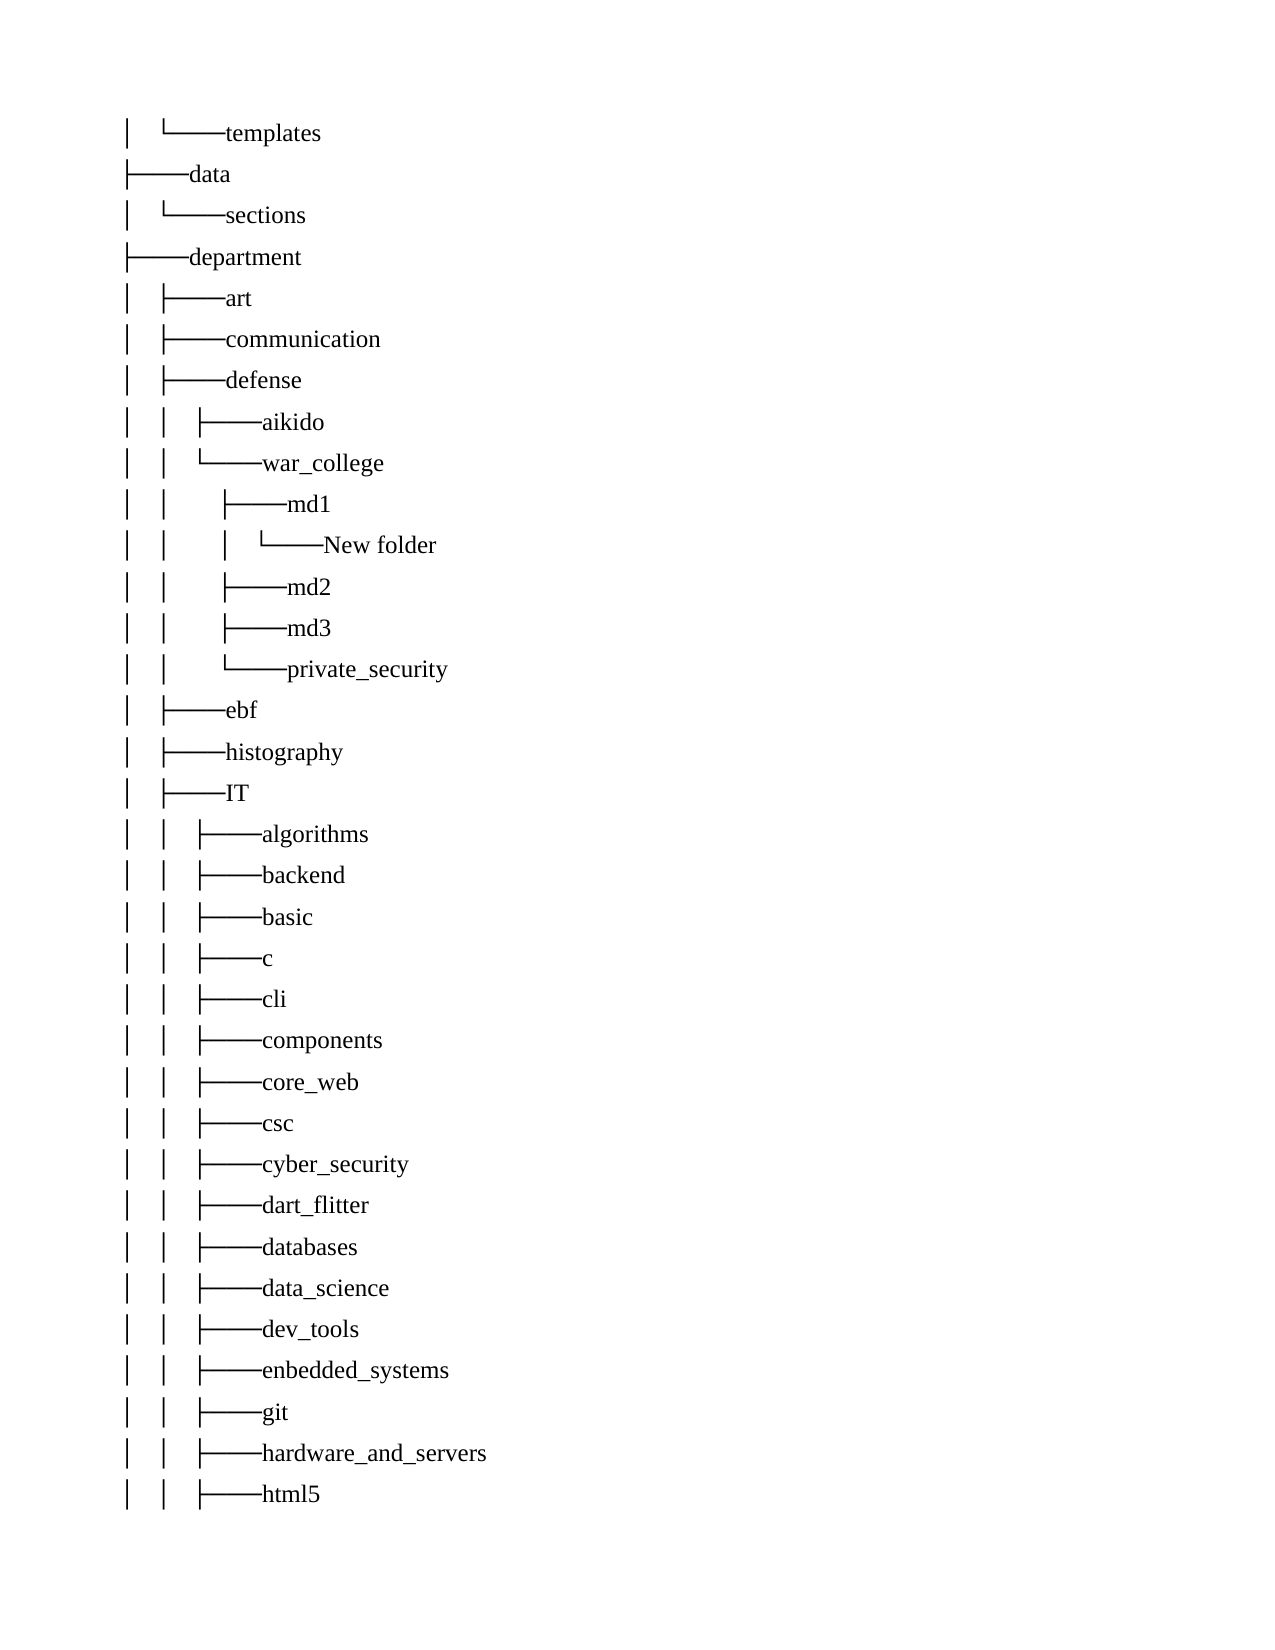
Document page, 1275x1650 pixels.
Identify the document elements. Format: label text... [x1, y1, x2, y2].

text │ │ ├───aikido [201, 407, 1157, 436]
text │ │ ├───cli [118, 984, 126, 1013]
text │ │ ├───git [201, 1397, 1157, 1426]
text │ │ ├───core_web [128, 1067, 162, 1096]
text ├───data [128, 159, 1157, 188]
text │ │ │ └───New folder [128, 531, 162, 559]
text │ │ ├───databases [128, 1232, 162, 1261]
text │ │ ├───dev_tools [128, 1314, 162, 1343]
text │ │ ├───md3 [226, 613, 1157, 642]
text │ │ ├───enbedded_systems [164, 1356, 199, 1384]
text │ │ ├───md1 [164, 489, 224, 518]
text │ ├───defense [128, 366, 162, 394]
text │ │ ├───algorithms [164, 819, 199, 848]
text │ │ ├───cyber_security [128, 1149, 162, 1178]
text │ ├───histography [128, 737, 162, 766]
text │ │ ├───components [164, 1026, 199, 1054]
text │ │ ├───html5 [164, 1479, 199, 1508]
text │ │ ├───csc [128, 1108, 162, 1137]
text │ │ ├───aikido [164, 407, 199, 436]
text │ │ ├───enbedded_systems [201, 1356, 1157, 1384]
text │ │ ├───dart_flitter [201, 1191, 1157, 1219]
text │ │ ├───md1 [118, 489, 126, 518]
text │ │ ├───dart_flitter [164, 1191, 199, 1219]
text │ │ ├───cyber_security [164, 1149, 199, 1178]
text │ │ ├───basic [128, 902, 162, 931]
text │ │ ├───c [118, 943, 126, 972]
text │ │ ├───algorithms [201, 819, 1157, 848]
text │ │ ├───databases [201, 1232, 1157, 1261]
text │ │ ├───md2 [164, 572, 224, 601]
text │ └───sections [128, 201, 1157, 229]
text │ │ └───private_security [128, 654, 162, 683]
text │ │ │ └───New folder [226, 531, 1157, 559]
text │ │ ├───aikido [128, 407, 162, 436]
text │ │ ├───cli [164, 984, 199, 1013]
text │ │ ├───c [128, 943, 162, 972]
text │ │ ├───backend [164, 861, 199, 889]
text │ ├───art [128, 283, 162, 312]
text │ │ ├───cyber_security [201, 1149, 1157, 1178]
text │ ├───IT [118, 778, 126, 807]
text ├───department [128, 242, 1157, 271]
text │ │ ├───csc [118, 1108, 126, 1137]
text │ │ ├───algorithms [128, 819, 162, 848]
text │ │ ├───csc [201, 1108, 1157, 1137]
text │ ├───art [118, 283, 126, 312]
text │ │ ├───data_science [201, 1273, 1157, 1302]
text │ │ ├───basic [201, 902, 1157, 931]
text │ │ └───war_college [128, 448, 162, 477]
text │ │ ├───core_web [164, 1067, 199, 1096]
text │ ├───art [164, 283, 1157, 312]
text │ │ ├───hardware_and_servers [128, 1438, 162, 1467]
text │ │ └───private_security [164, 654, 1157, 683]
text │ ├───ebf [128, 696, 162, 724]
text │ │ ├───html5 [201, 1479, 1157, 1508]
text │ │ ├───csc [164, 1108, 199, 1137]
text ├───data [118, 159, 126, 188]
text │ │ │ └───New folder [164, 531, 224, 559]
text │ ├───communication [128, 324, 162, 353]
text │ │ ├───md3 [164, 613, 224, 642]
text │ │ ├───cli [128, 984, 162, 1013]
text │ ├───ebf [118, 696, 126, 724]
text │ │ ├───md1 [128, 489, 162, 518]
text │ │ ├───git [118, 1397, 126, 1426]
text │ └───templates [128, 118, 1157, 147]
text │ │ ├───components [201, 1026, 1157, 1054]
text │ │ ├───hardware_and_servers [164, 1438, 199, 1467]
text │ ├───histography [164, 737, 1157, 766]
text │ │ ├───md1 [226, 489, 1157, 518]
text │ ├───IT [164, 778, 1157, 807]
text │ │ ├───md2 [226, 572, 1157, 601]
text │ │ ├───enbedded_systems [128, 1356, 162, 1384]
text │ │ ├───data_science [164, 1273, 199, 1302]
text │ │ ├───dev_tools [201, 1314, 1157, 1343]
text │ │ ├───md3 [128, 613, 162, 642]
text │ │ ├───c [201, 943, 1157, 972]
text │ │ ├───backend [201, 861, 1157, 889]
text │ ├───IT [128, 778, 162, 807]
text │ │ ├───dev_tools [164, 1314, 199, 1343]
text │ ├───ebf [164, 696, 1157, 724]
text │ │ ├───md2 [118, 572, 126, 601]
text │ │ └───war_college [164, 448, 1157, 477]
text │ │ ├───c [164, 943, 199, 972]
text │ │ ├───backend [128, 861, 162, 889]
text │ │ ├───cli [201, 984, 1157, 1013]
text │ │ ├───git [128, 1397, 162, 1426]
text │ │ ├───md2 [128, 572, 162, 601]
text │ │ ├───core_web [201, 1067, 1157, 1096]
text │ │ ├───html5 [128, 1479, 162, 1508]
text │ │ ├───git [164, 1397, 199, 1426]
text │ │ ├───basic [164, 902, 199, 931]
text │ ├───defense [164, 366, 1157, 394]
text │ │ ├───dart_flitter [128, 1191, 162, 1219]
text │ │ ├───md3 [118, 613, 126, 642]
text │ ├───communication [164, 324, 1157, 353]
text │ │ ├───data_science [128, 1273, 162, 1302]
text │ │ ├───hardware_and_servers [201, 1438, 1157, 1467]
text │ │ ├───components [128, 1026, 162, 1054]
text │ │ ├───databases [164, 1232, 199, 1261]
